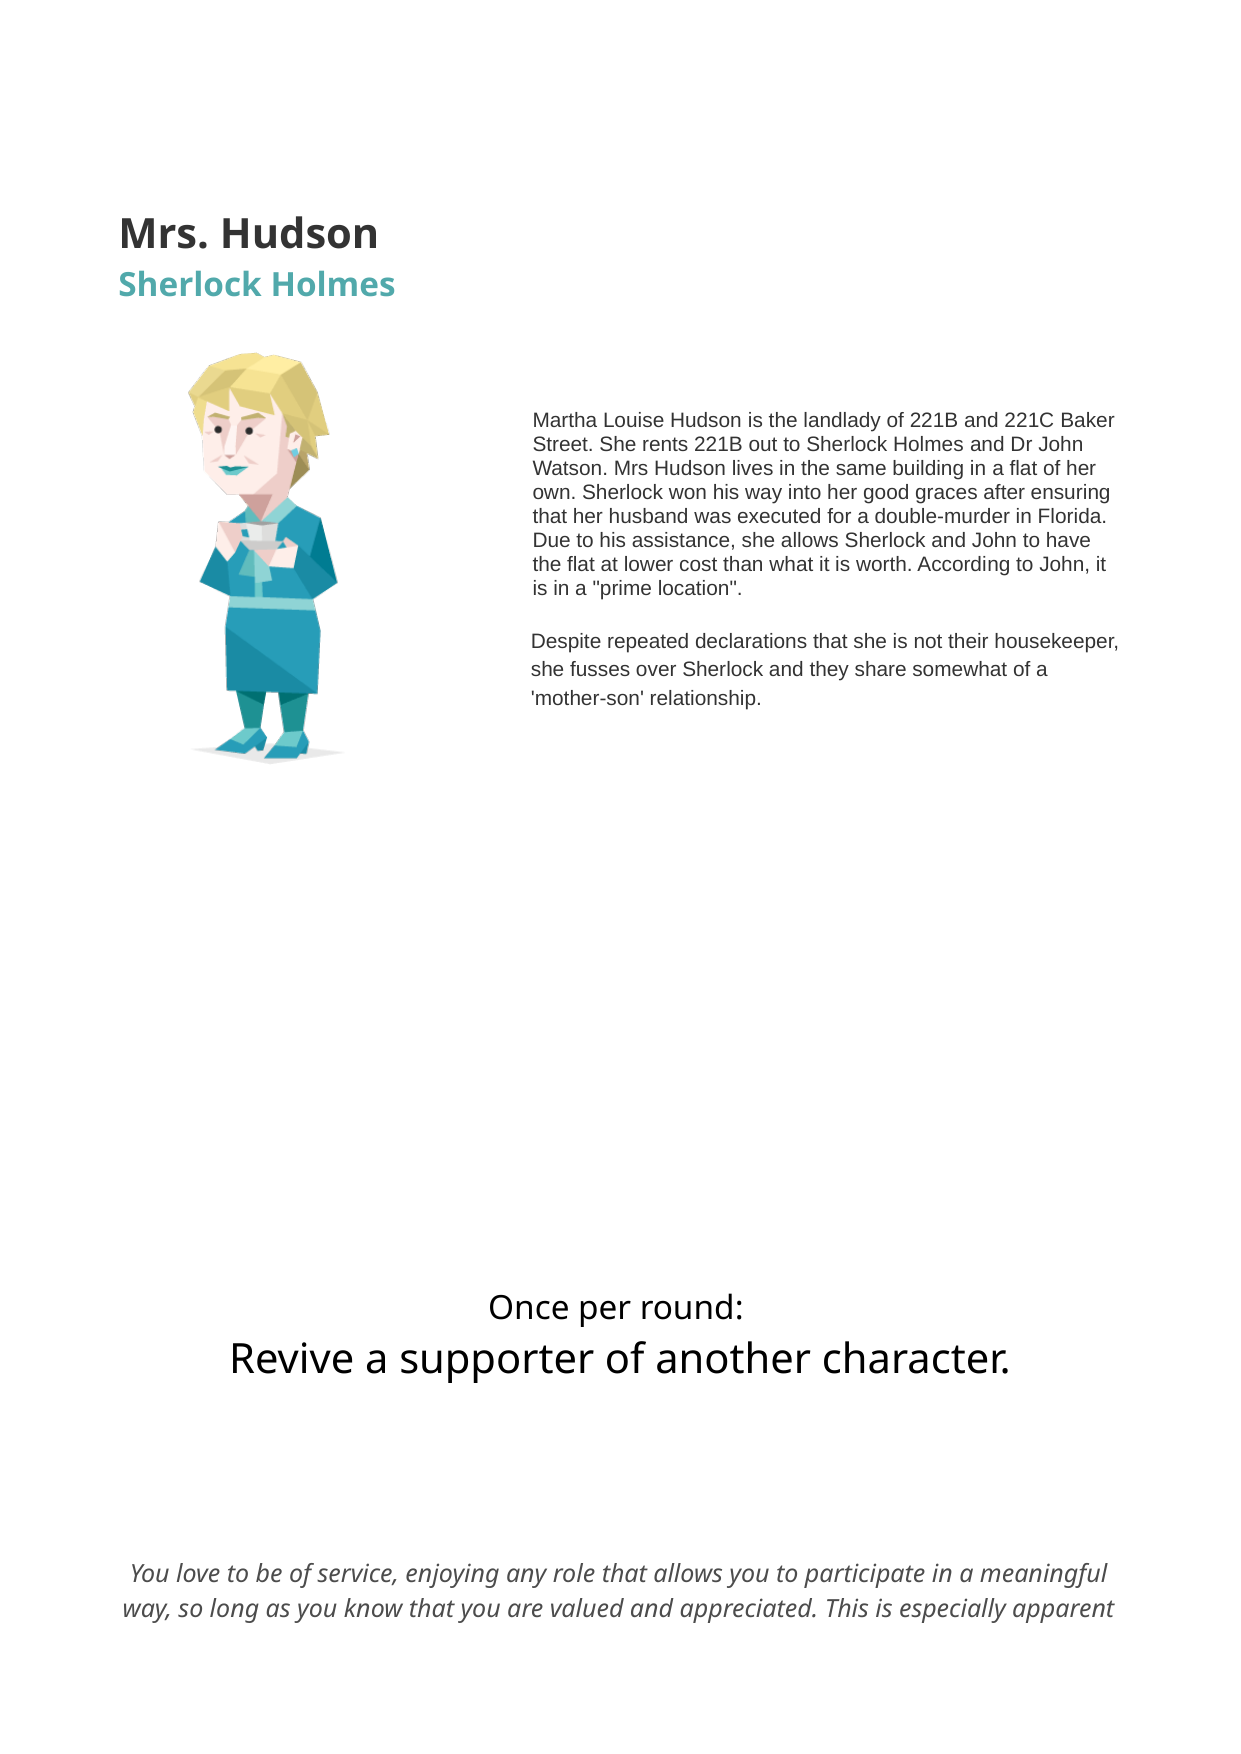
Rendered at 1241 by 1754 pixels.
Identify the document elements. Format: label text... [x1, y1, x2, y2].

text Revive a supporter of another character. [118, 1329, 1122, 1386]
picture [59, 351, 473, 765]
text You love to be of service, enjoying any role that allows you to participate in a meaningful way, so long as you know that you are valued and appreciated. This is especially apparent [118, 1556, 1122, 1624]
text Martha Louise Hudson is the landlady of 221B and 221C Baker Street. She rents 221B out to Sherlock Holmes and Dr John Watson. Mrs Hudson lives in the same building in a flat of her own. Sherlock won his way into her good graces after ensuring that her husband was executed for a double-murder in Florida. Due to his assistance, she allows Sherlock and John to have the flat at lower cost than what it is worth. According to John, it is in a "prime location". [473, 408, 1122, 600]
text Once per round: [118, 1284, 1122, 1329]
text Mrs. Hudson [118, 204, 1122, 260]
text Despite repeated declarations that she is not their housekeeper, she fusses over Sherlock and they share somewhat of a 'mother-son' relationship. [473, 628, 1122, 710]
text Sherlock Holmes [118, 260, 1122, 306]
